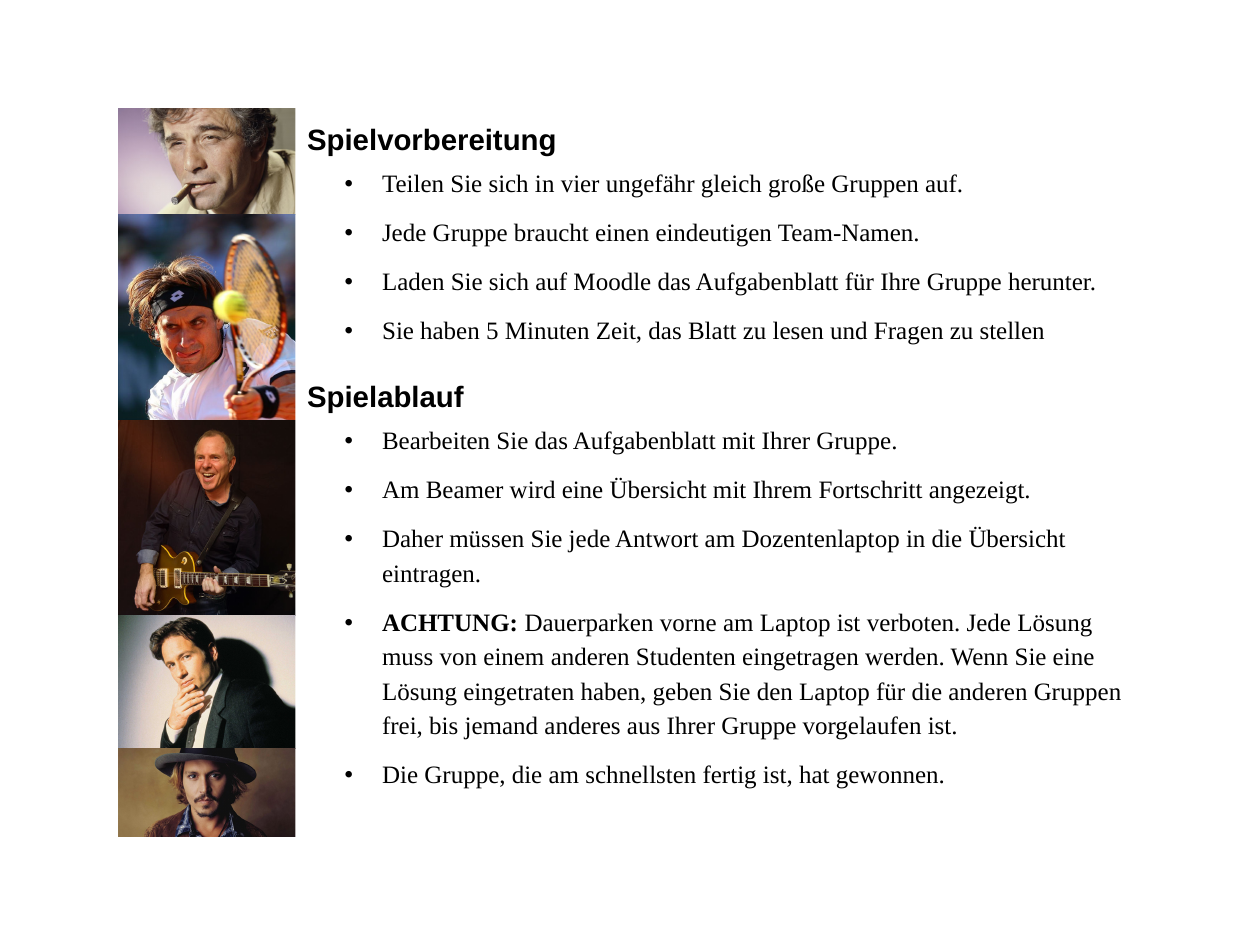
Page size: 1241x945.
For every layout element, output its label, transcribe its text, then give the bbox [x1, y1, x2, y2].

table_header Spielvorbereitung Teilen Sie sich in vier ungefähr gleich große Gruppen auf. Jede Gruppe braucht einen eindeutigen Team-Namen. Laden Sie sich auf Moodle das Aufgabenblatt für Ihre Gruppe herunter. Sie haben 5 Minuten Zeit, das Blatt zu lesen und Fragen zu stellen Spielablauf Bearbeiten Sie das Aufgabenblatt mit Ihrer Gruppe. Am Beamer wird eine Übersicht mit Ihrem Fortschritt angezeigt. Daher müssen Sie jede Antwort am Dozentenlaptop in die Übersicht eintragen. ACHTUNG: Dauerparken vorne am Laptop ist verboten. Jede Lösung muss von einem anderen Studenten eingetragen werden. Wenn Sie eine Lösung eingetraten haben, geben Sie den Laptop für die anderen Gruppen frei, bis jemand anderes aus Ihrer Gruppe vorgelaufen ist. Die Gruppe, die am schnellsten fertig ist, hat gewonnen. [307, 108, 1122, 837]
table_header [296, 108, 307, 837]
picture [118, 108, 296, 837]
